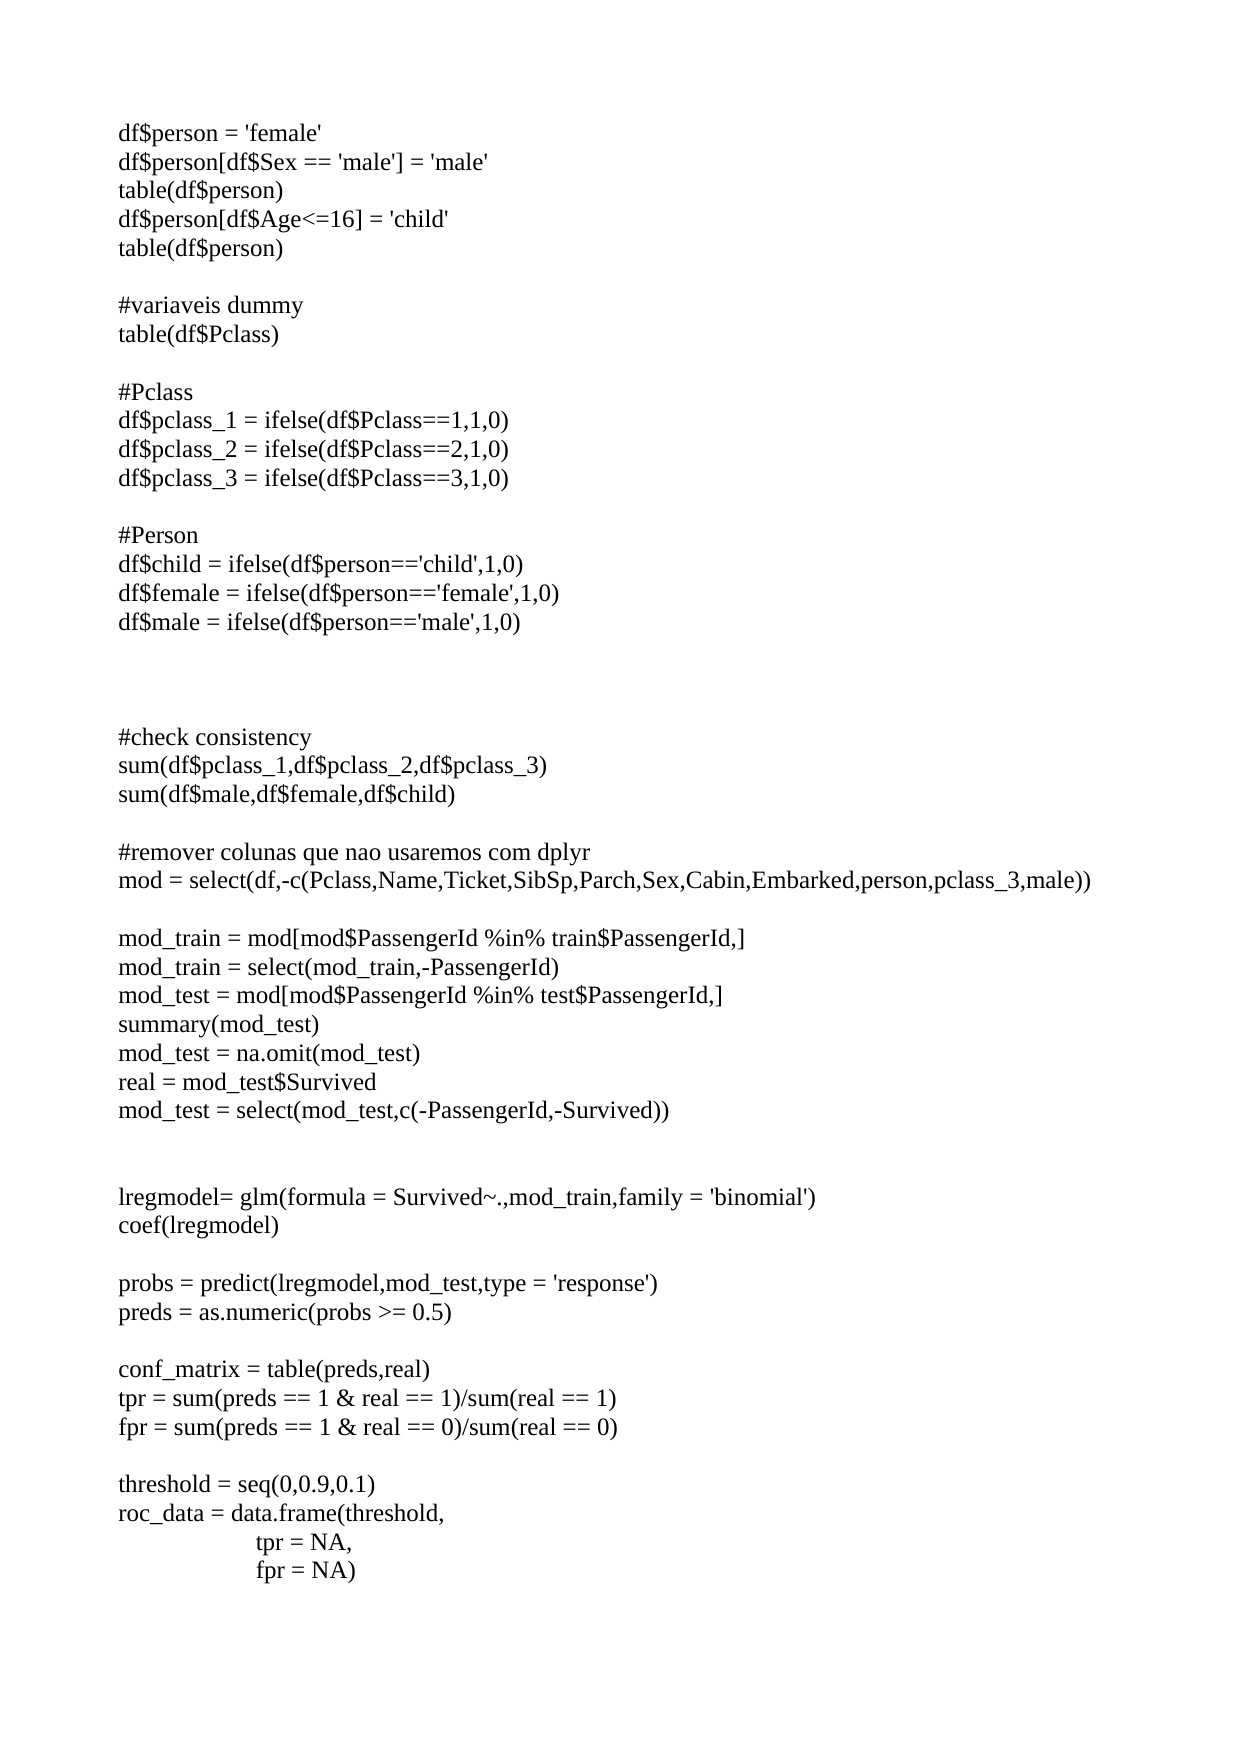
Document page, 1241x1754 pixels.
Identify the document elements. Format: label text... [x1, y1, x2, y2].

text table(df$person) [118, 176, 1122, 204]
text sum(df$pclass_1,df$pclass_2,df$pclass_3) [118, 751, 1122, 779]
text mod_test = na.omit(mod_test) [118, 1038, 1122, 1067]
text #Pclass [118, 377, 1122, 406]
text df$person[df$Sex == 'male'] = 'male' [118, 147, 1122, 176]
text df$female = ifelse(df$person=='female',1,0) [118, 578, 1122, 607]
text roc_data = data.frame(threshold, [118, 1498, 1122, 1527]
text df$pclass_1 = ifelse(df$Pclass==1,1,0) [118, 406, 1122, 434]
text fpr = NA) [118, 1556, 1122, 1584]
text mod_test = mod[mod$PassengerId %in% test$PassengerId,] [118, 981, 1122, 1009]
text threshold = seq(0,0.9,0.1) [118, 1469, 1122, 1498]
text tpr = NA, [118, 1527, 1122, 1556]
text real = mod_test$Survived [118, 1067, 1122, 1096]
text #remover colunas que nao usaremos com dplyr [118, 837, 1122, 866]
text sum(df$male,df$female,df$child) [118, 779, 1122, 808]
text table(df$Pclass) [118, 319, 1122, 348]
text tpr = sum(preds == 1 & real == 1)/sum(real == 1) [118, 1383, 1122, 1412]
text preds = as.numeric(probs >= 0.5) [118, 1297, 1122, 1326]
text probs = predict(lregmodel,mod_test,type = 'response') [118, 1268, 1122, 1297]
text df$male = ifelse(df$person=='male',1,0) [118, 607, 1122, 636]
text lregmodel= glm(formula = Survived~.,mod_train,family = 'binomial') [118, 1182, 1122, 1211]
text conf_matrix = table(preds,real) [118, 1354, 1122, 1383]
text coef(lregmodel) [118, 1211, 1122, 1239]
text summary(mod_test) [118, 1009, 1122, 1038]
text #variaveis dummy [118, 291, 1122, 319]
text mod_train = mod[mod$PassengerId %in% train$PassengerId,] [118, 923, 1122, 952]
text mod = select(df,-c(Pclass,Name,Ticket,SibSp,Parch,Sex,Cabin,Embarked,person,pclass_3,male)) [118, 866, 1122, 894]
text df$pclass_3 = ifelse(df$Pclass==3,1,0) [118, 463, 1122, 492]
text #Person [118, 521, 1122, 549]
text fpr = sum(preds == 1 & real == 0)/sum(real == 0) [118, 1412, 1122, 1441]
text df$person[df$Age<=16] = 'child' [118, 204, 1122, 233]
text #check consistency [118, 722, 1122, 751]
text table(df$person) [118, 233, 1122, 262]
text df$person = 'female' [118, 118, 1122, 147]
text df$pclass_2 = ifelse(df$Pclass==2,1,0) [118, 434, 1122, 463]
text mod_train = select(mod_train,-PassengerId) [118, 952, 1122, 981]
text mod_test = select(mod_test,c(-PassengerId,-Survived)) [118, 1096, 1122, 1124]
text df$child = ifelse(df$person=='child',1,0) [118, 549, 1122, 578]
